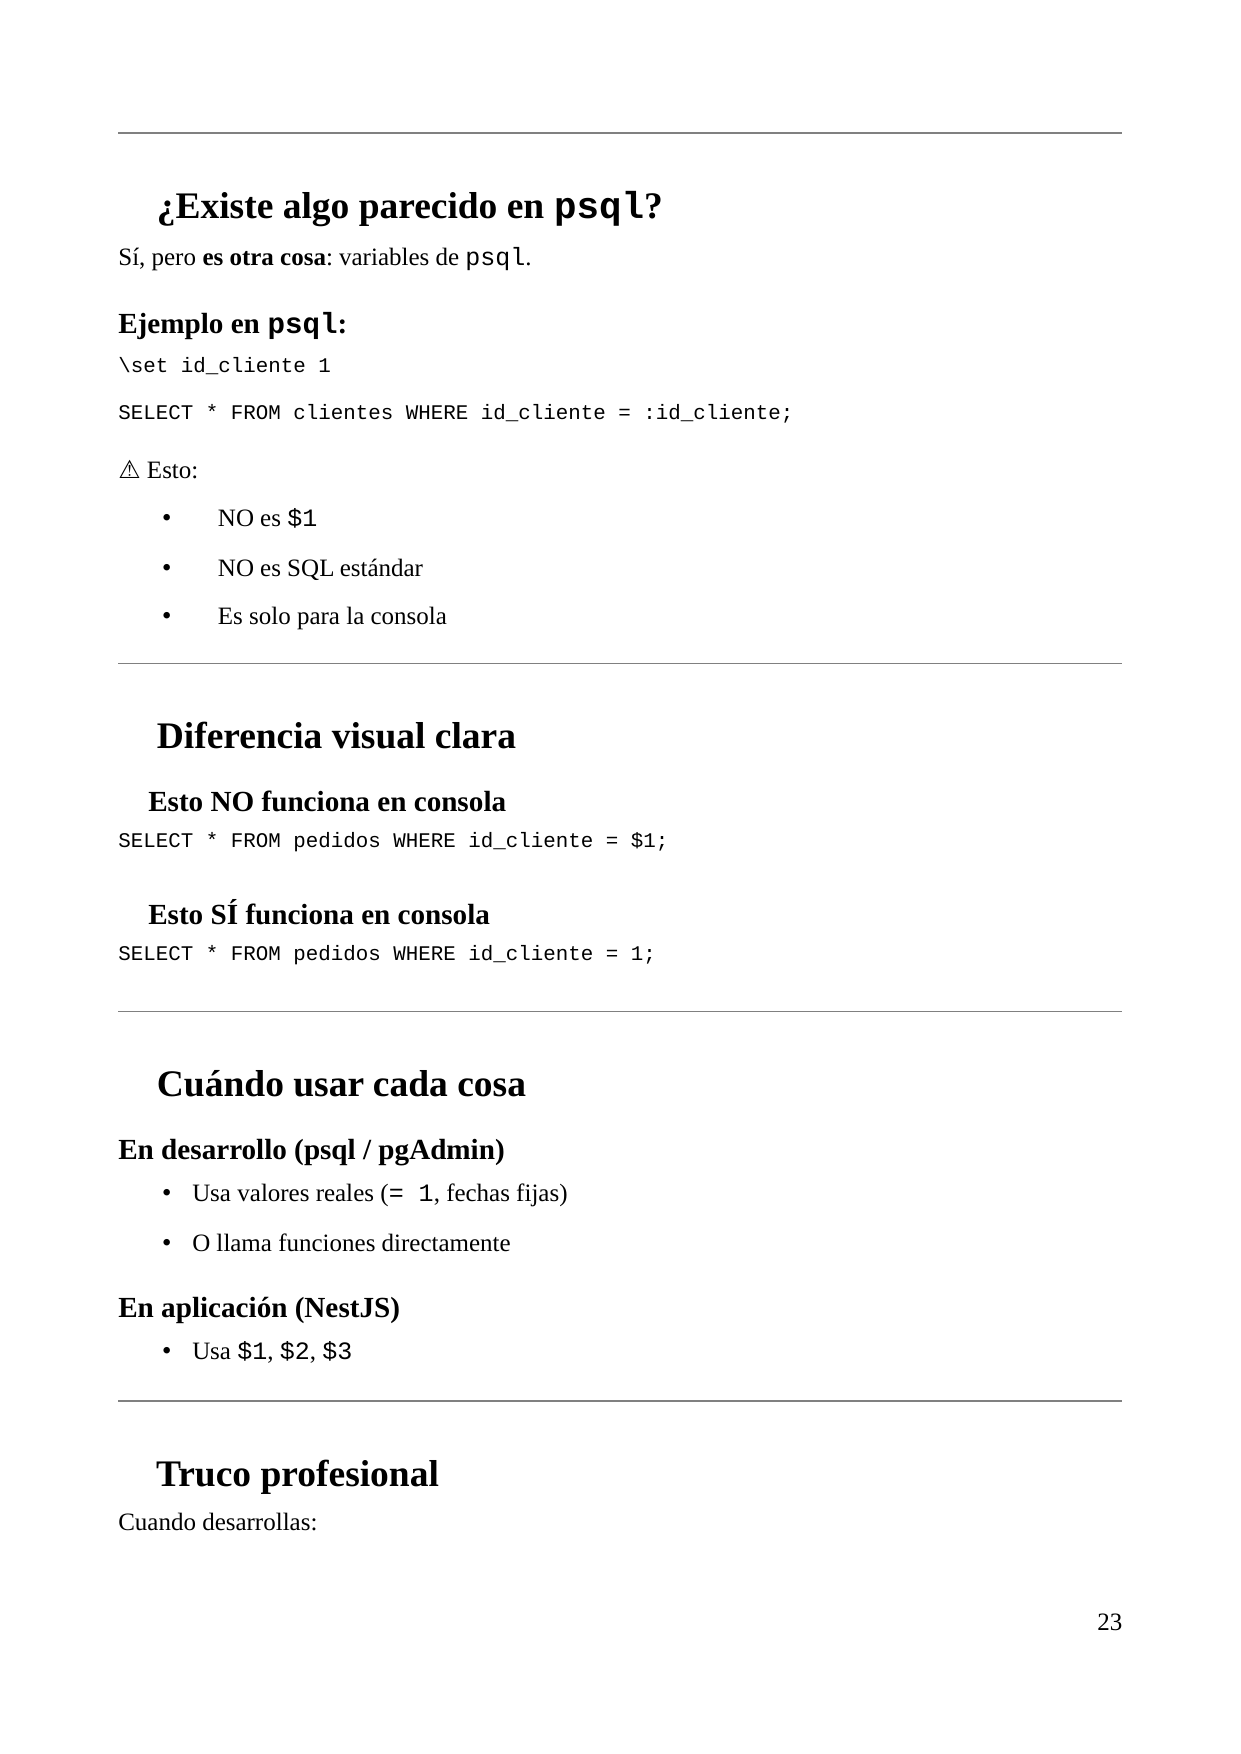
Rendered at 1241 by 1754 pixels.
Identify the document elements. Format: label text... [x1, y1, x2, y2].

list O llama funciones directamente [162, 1228, 1122, 1257]
text Sí, pero es otra cosa: variables de psql. [118, 242, 1122, 273]
list ✅ Es solo para la consola [162, 601, 1122, 629]
subtitle 🔥 Truco profesional [118, 1451, 1122, 1494]
text SELECT * FROM pedidos WHERE id_cliente = $1; [118, 830, 1122, 853]
subtitle ❌ Esto NO funciona en consola [118, 784, 1122, 817]
text SELECT * FROM clientes WHERE id_cliente = :id_cliente; [118, 402, 1122, 426]
list ❌ NO es $1 [162, 503, 1122, 534]
text SELECT * FROM pedidos WHERE id_cliente = 1; [118, 943, 1122, 967]
text Cuando desarrollas: [118, 1507, 1122, 1536]
list Usa valores reales (= 1, fechas fijas) [162, 1178, 1122, 1209]
text ⚠️ Esto: [118, 456, 1122, 484]
list ❌ NO es SQL estándar [162, 553, 1122, 582]
subtitle Ejemplo en psql: [118, 307, 1122, 343]
subtitle En desarrollo (psql / pgAdmin) [118, 1132, 1122, 1165]
subtitle 🧠 Diferencia visual clara [118, 713, 1122, 757]
subtitle 🧠 Cuándo usar cada cosa [118, 1062, 1122, 1105]
subtitle 🔹 ¿Existe algo parecido en psql? [118, 183, 1122, 229]
list Usa $1, $2, $3 [162, 1336, 1122, 1367]
subtitle En aplicación (NestJS) [118, 1290, 1122, 1324]
subtitle ✅ Esto SÍ funciona en consola [118, 897, 1122, 931]
text \set id_cliente 1 [118, 355, 1122, 379]
